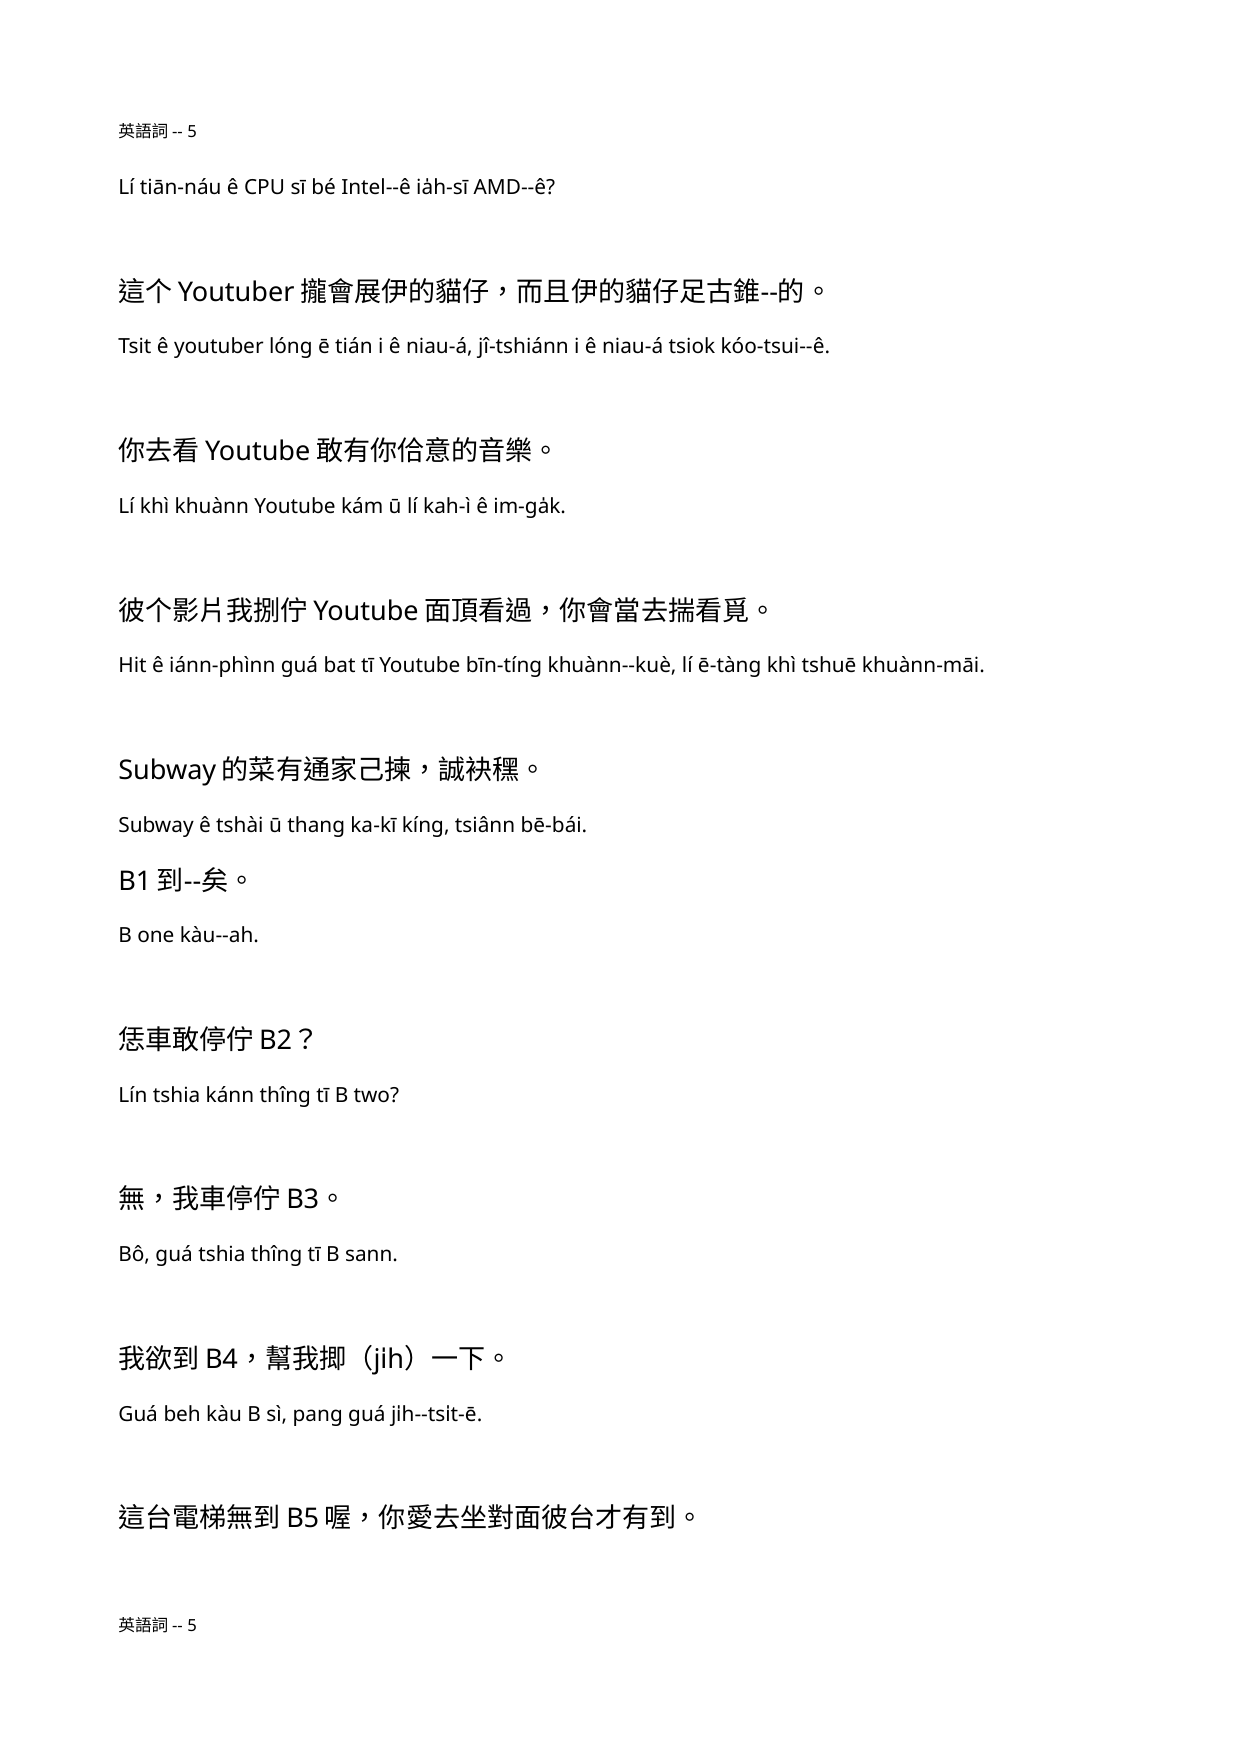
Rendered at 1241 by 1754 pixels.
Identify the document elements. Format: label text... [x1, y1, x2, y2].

text 你去看Youtube敢有你佮意的音樂。 [118, 429, 1122, 468]
text 無，我車停佇B3。 [118, 1177, 1122, 1217]
text 彼个影片我捌佇Youtube面頂看過，你會當去揣看覓。 [118, 588, 1122, 628]
text 這个Youtuber攏會展伊的貓仔，而且伊的貓仔足古錐--的。 [118, 269, 1122, 309]
text Subway的菜有通家己揀，誠袂䆀。 [118, 748, 1122, 787]
text B1到--矣。 [118, 858, 1122, 898]
text Guá beh kàu B sì, pang guá ji̍h--tsi̍t-ē. [118, 1399, 1122, 1427]
text Subway ê tshài ū thang ka-kī kíng, tsiânn bē-bái. [118, 810, 1122, 838]
text 我欲到B4，幫我揤（ji̍h）一下。 [118, 1337, 1122, 1376]
text Bô, guá tshia thîng tī B sann. [118, 1239, 1122, 1268]
text 這台電梯無到B5喔，你愛去坐對面彼台才有到。 [118, 1496, 1122, 1536]
text Tsit ê youtuber lóng ē tián i ê niau-á, jî-tshiánn i ê niau-á tsiok kóo-tsui--ê. [118, 331, 1122, 360]
text Hit ê iánn-phìnn guá bat tī Youtube bīn-tíng khuànn--kuè, lí ē-tàng khì tshuē khuànn-māi. [118, 650, 1122, 679]
text Lí tiān-náu ê CPU sī bé Intel--ê ia̍h-sī AMD--ê? [118, 172, 1122, 200]
text 恁車敢停佇B2？ [118, 1018, 1122, 1057]
text Lín tshia kánn thîng tī B two? [118, 1080, 1122, 1108]
text B one kàu--ah. [118, 920, 1122, 949]
text Lí khì khuànn Youtube kám ū lí kah-ì ê im-ga̍k. [118, 491, 1122, 519]
